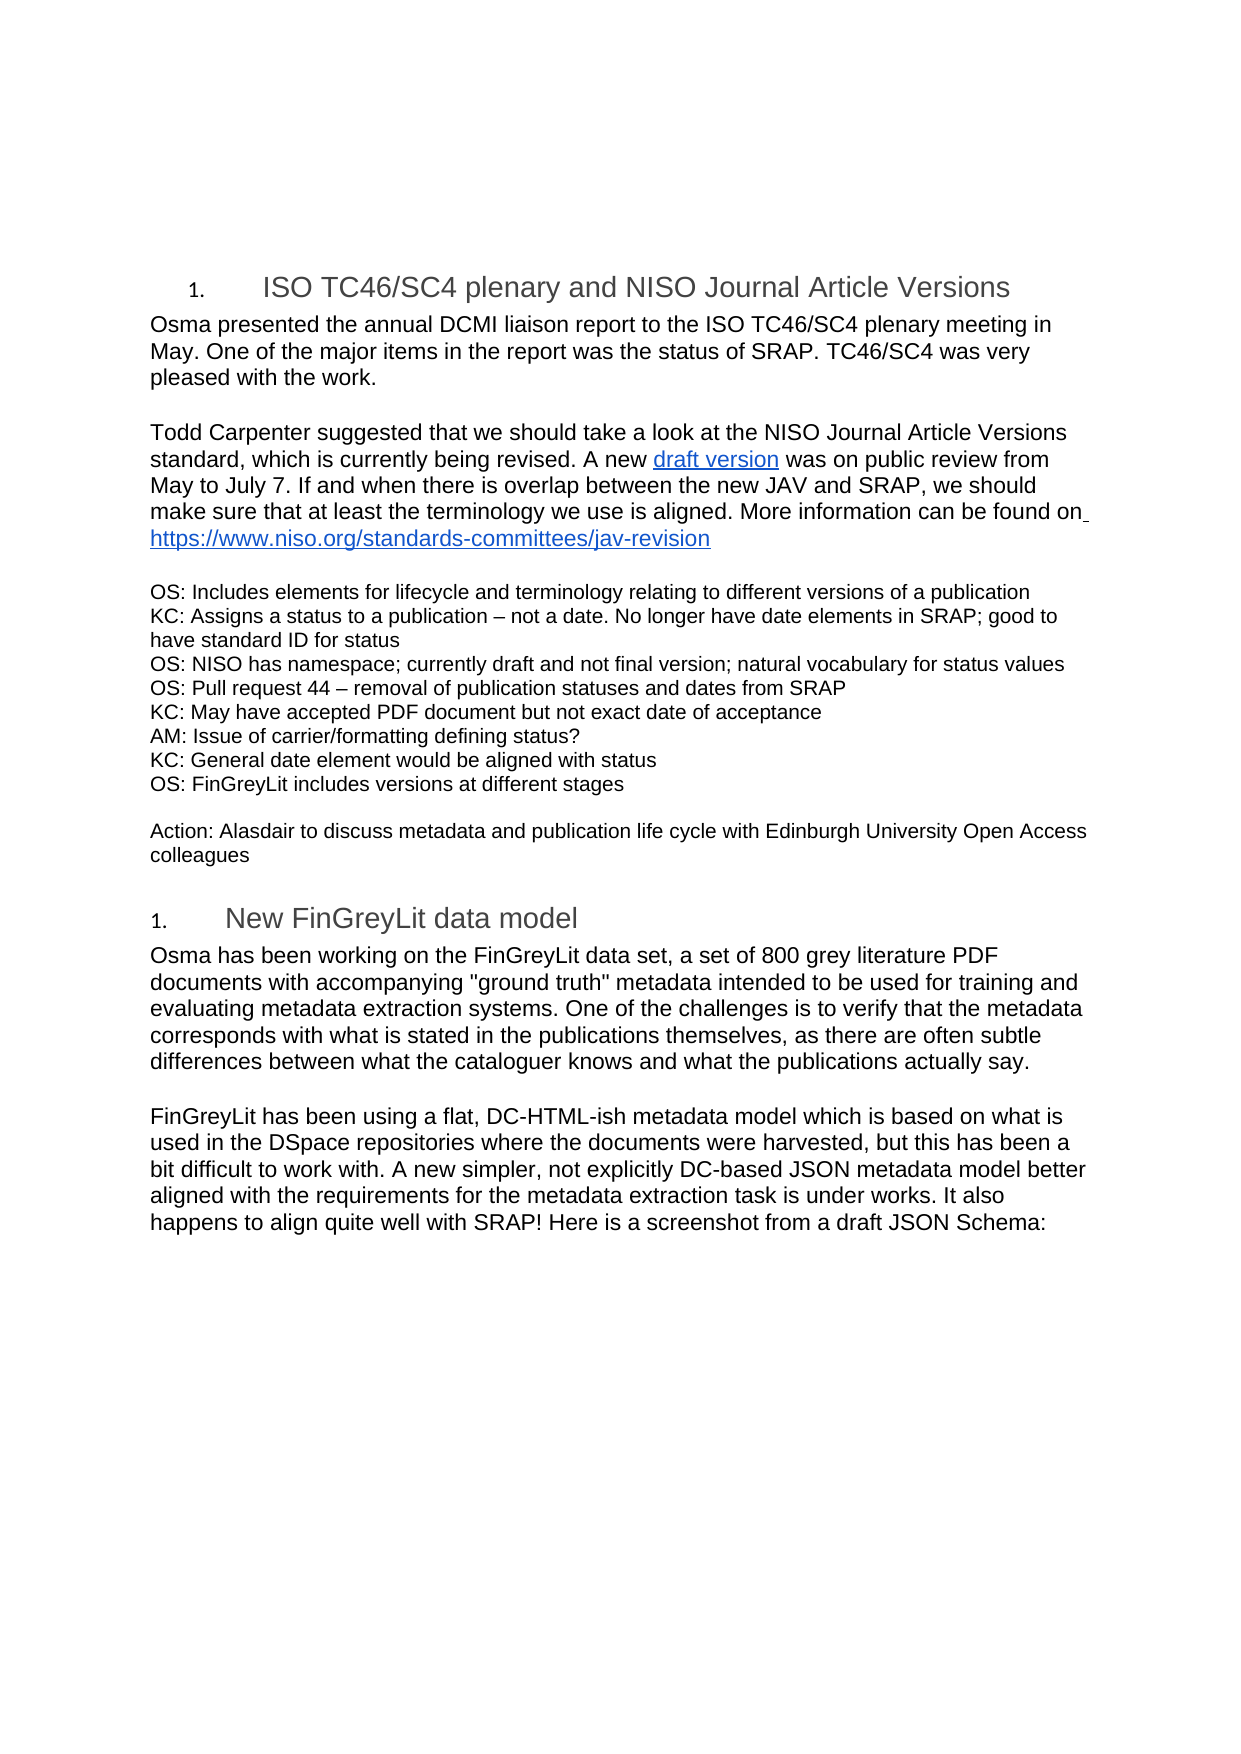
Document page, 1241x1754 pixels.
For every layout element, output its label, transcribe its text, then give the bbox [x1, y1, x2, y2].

text Action: Alasdair to discuss metadata and publication life cycle with Edinburgh University Open Access colleagues [150, 819, 1090, 867]
text KC: Assigns a status to a publication – not a date. No longer have date elements in SRAP; good to have standard ID for status [150, 604, 1090, 652]
text KC: May have accepted PDF document but not exact date of acceptance [150, 699, 1090, 723]
text OS: NISO has namespace; currently draft and not final version; natural vocabulary for status values [150, 652, 1090, 676]
text FinGreyLit has been using a flat, DC-HTML-ish metadata model which is based on what is used in the DSpace repositories where the documents were harvested, but this has been a bit difficult to work with. A new simpler, not explicitly DC-based JSON metadata model better aligned with the requirements for the metadata extraction task is under works. It also happens to align quite well with SRAP! Here is a screenshot from a draft JSON Schema: [150, 1103, 1090, 1235]
list ISO TC46/SC4 plenary and NISO Journal Article Versions [187, 269, 1090, 303]
text Todd Carpenter suggested that we should take a look at the NISO Journal Article Versions standard, which is currently being revised. A new draft version was on public review from May to July 7. If and when there is overlap between the new JAV and SRAP, we should make sure that at least the terminology we use is aligned. More information can be found on https://www.niso.org/standards-committees/jav-revision [150, 419, 1090, 551]
text Osma presented the annual DCMI liaison report to the ISO TC46/SC4 plenary meeting in May. One of the major items in the report was the status of SRAP. TC46/SC4 was very pleased with the work. [150, 311, 1090, 391]
text OS: FinGreyLit includes versions at different stages [150, 771, 1090, 795]
text KC: General date element would be aligned with status [150, 747, 1090, 771]
list New FinGreyLit data model [150, 901, 1090, 934]
text OS: Pull request 44 – removal of publication statuses and dates from SRAP [150, 676, 1090, 699]
text AM: Issue of carrier/formatting defining status? [150, 723, 1090, 747]
text OS: Includes elements for lifecycle and terminology relating to different versions of a publication [150, 580, 1090, 604]
text Osma has been working on the FinGreyLit data set, a set of 800 grey literature PDF documents with accompanying "ground truth" metadata intended to be used for training and evaluating metadata extraction systems. One of the challenges is to verify that the metadata corresponds with what is stated in the publications themselves, as there are often subtle differences between what the cataloguer knows and what the publications actually say. [150, 942, 1090, 1074]
